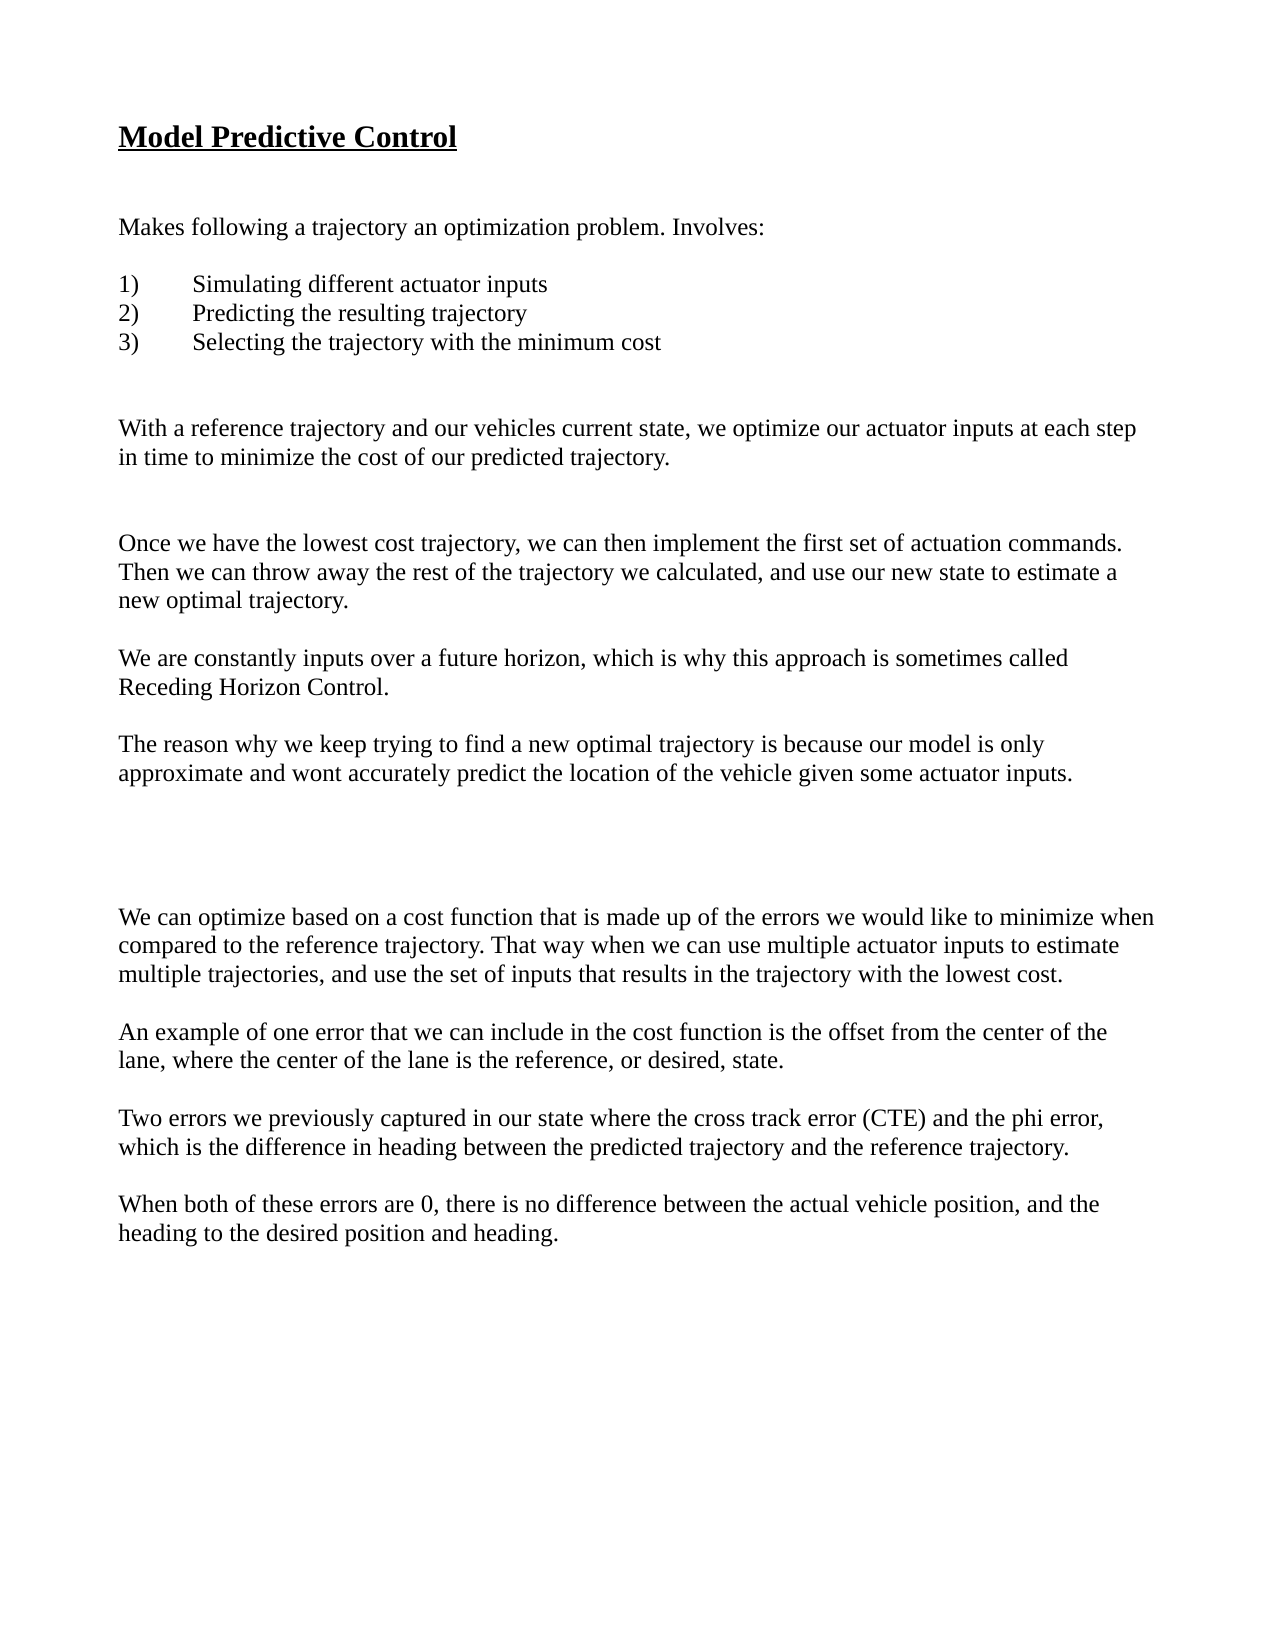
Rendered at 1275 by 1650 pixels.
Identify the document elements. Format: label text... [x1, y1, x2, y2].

text When both of these errors are 0, there is no difference between the actual vehicle position, and the heading to the desired position and heading. [118, 1189, 1157, 1247]
text With a reference trajectory and our vehicles current state, we optimize our actuator inputs at each step in time to minimize the cost of our predicted trajectory. [118, 413, 1157, 470]
text 1) Simulating different actuator inputs [118, 269, 1157, 298]
text An example of one error that we can include in the cost function is the offset from the center of the lane, where the center of the lane is the reference, or desired, state. [118, 1017, 1157, 1074]
text Two errors we previously captured in our state where the cross track error (CTE) and the phi error, which is the difference in heading between the predicted trajectory and the reference trajectory. [118, 1103, 1157, 1160]
text 3) Selecting the trajectory with the minimum cost [118, 327, 1157, 355]
text We are constantly inputs over a future horizon, which is why this approach is sometimes called Receding Horizon Control. [118, 643, 1157, 700]
text Model Predictive Control [118, 118, 1157, 154]
text 2) Predicting the resulting trajectory [118, 298, 1157, 327]
text Then we can throw away the rest of the trajectory we calculated, and use our new state to estimate a new optimal trajectory. [118, 557, 1157, 614]
text We can optimize based on a cost function that is made up of the errors we would like to minimize when compared to the reference trajectory. That way when we can use multiple actuator inputs to estimate multiple trajectories, and use the set of inputs that results in the trajectory with the lowest cost. [118, 902, 1157, 988]
text Makes following a trajectory an optimization problem. Involves: [118, 212, 1157, 240]
text Once we have the lowest cost trajectory, we can then implement the first set of actuation commands. [118, 528, 1157, 557]
text The reason why we keep trying to find a new optimal trajectory is because our model is only approximate and wont accurately predict the location of the vehicle given some actuator inputs. [118, 729, 1157, 787]
